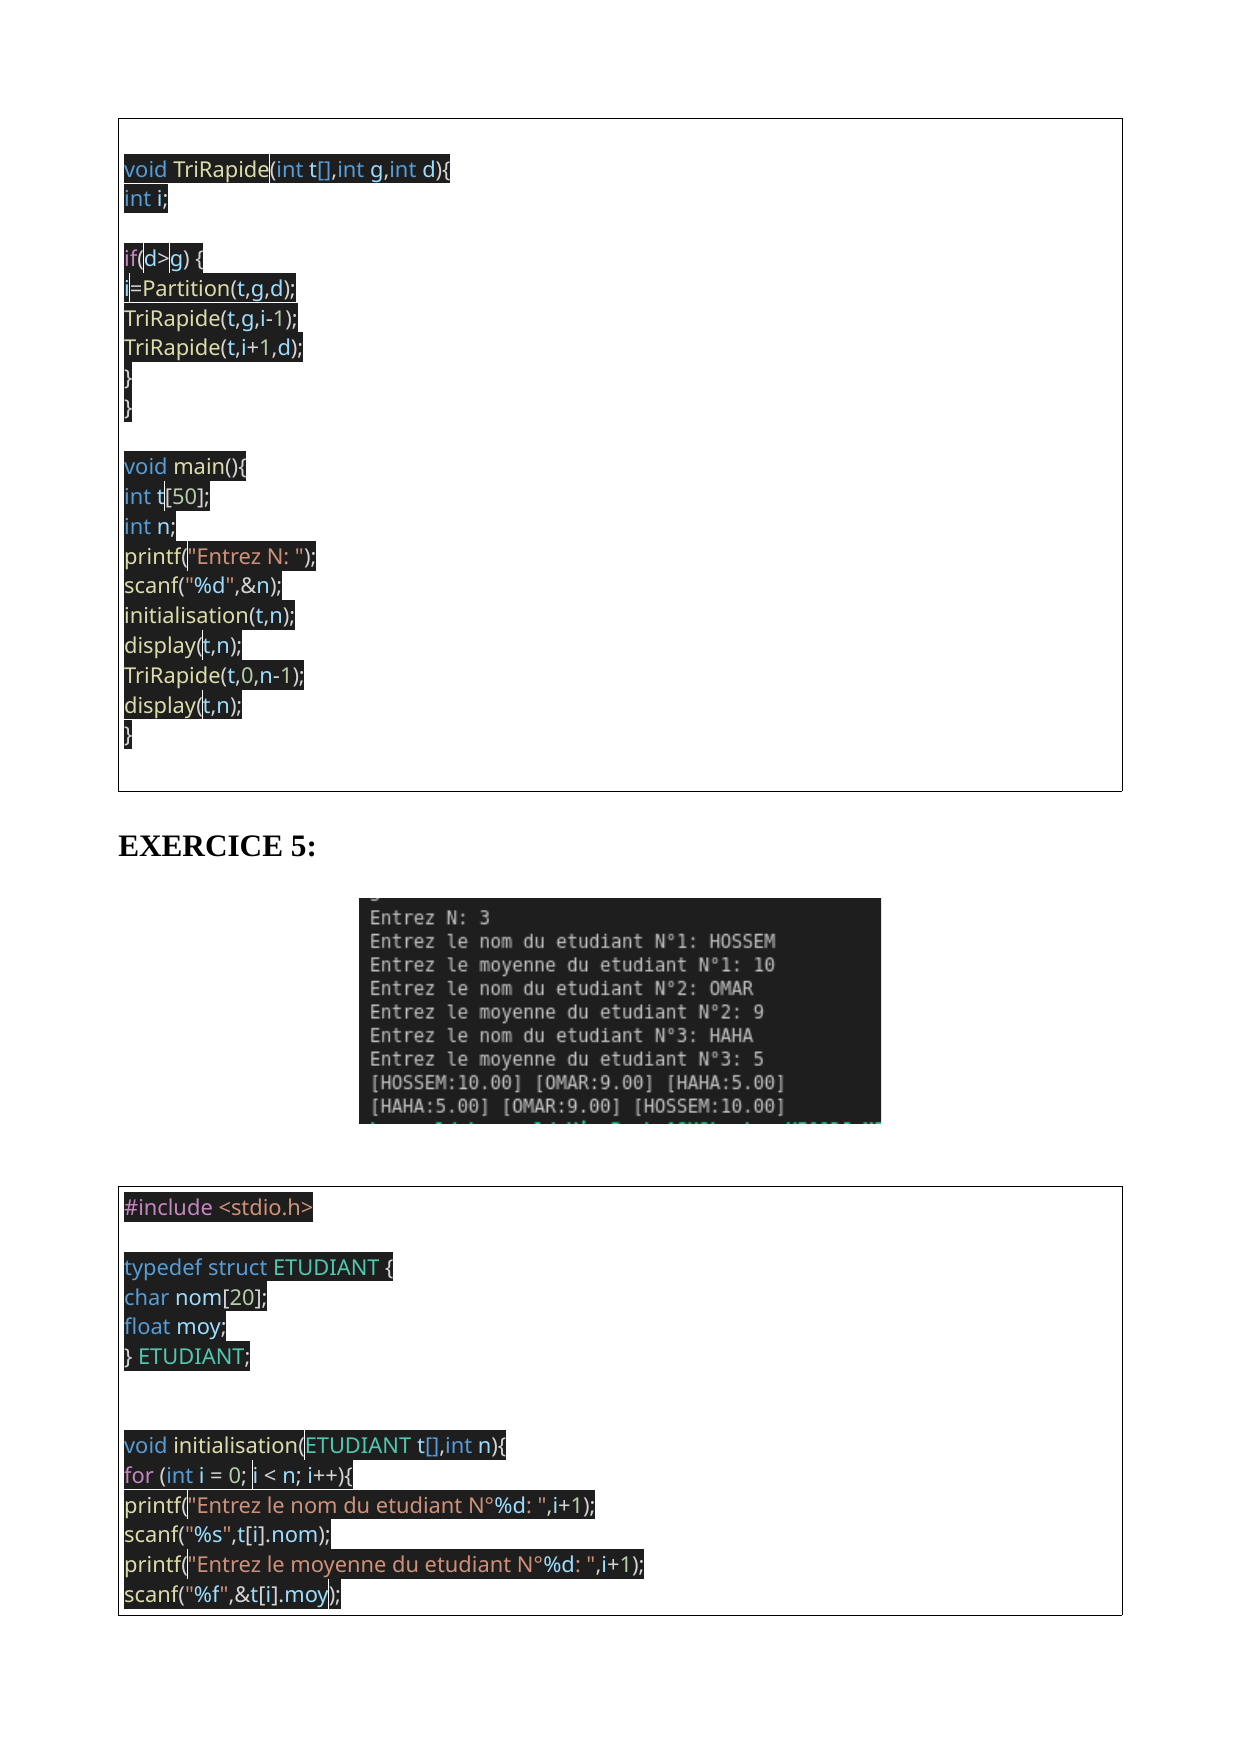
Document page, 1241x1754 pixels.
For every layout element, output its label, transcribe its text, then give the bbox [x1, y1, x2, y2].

picture [359, 898, 882, 1124]
table_header #include <stdio.h> typedef struct ETUDIANT { char nom[20]; float moy; } ETUDIANT; void initialisation(ETUDIANT t[],int n){ for (int i = 0; i < n; i++){ printf("Entrez le nom du etudiant N°%d: ",i+1); scanf("%s",t[i].nom); printf("Entrez le moyenne du etudiant N°%d: ",i+1); scanf("%f",&t[i].moy); [119, 1187, 1122, 1614]
text EXERCICE 5: [118, 827, 1122, 863]
table_header void TriRapide(int t[],int g,int d){ int i; if(d>g) { i=Partition(t,g,d); TriRapide(t,g,i-1); TriRapide(t,i+1,d); } } void main(){ int t[50]; int n; printf("Entrez N: "); scanf("%d",&n); initialisation(t,n); display(t,n); TriRapide(t,0,n-1); display(t,n); } [119, 119, 1122, 791]
